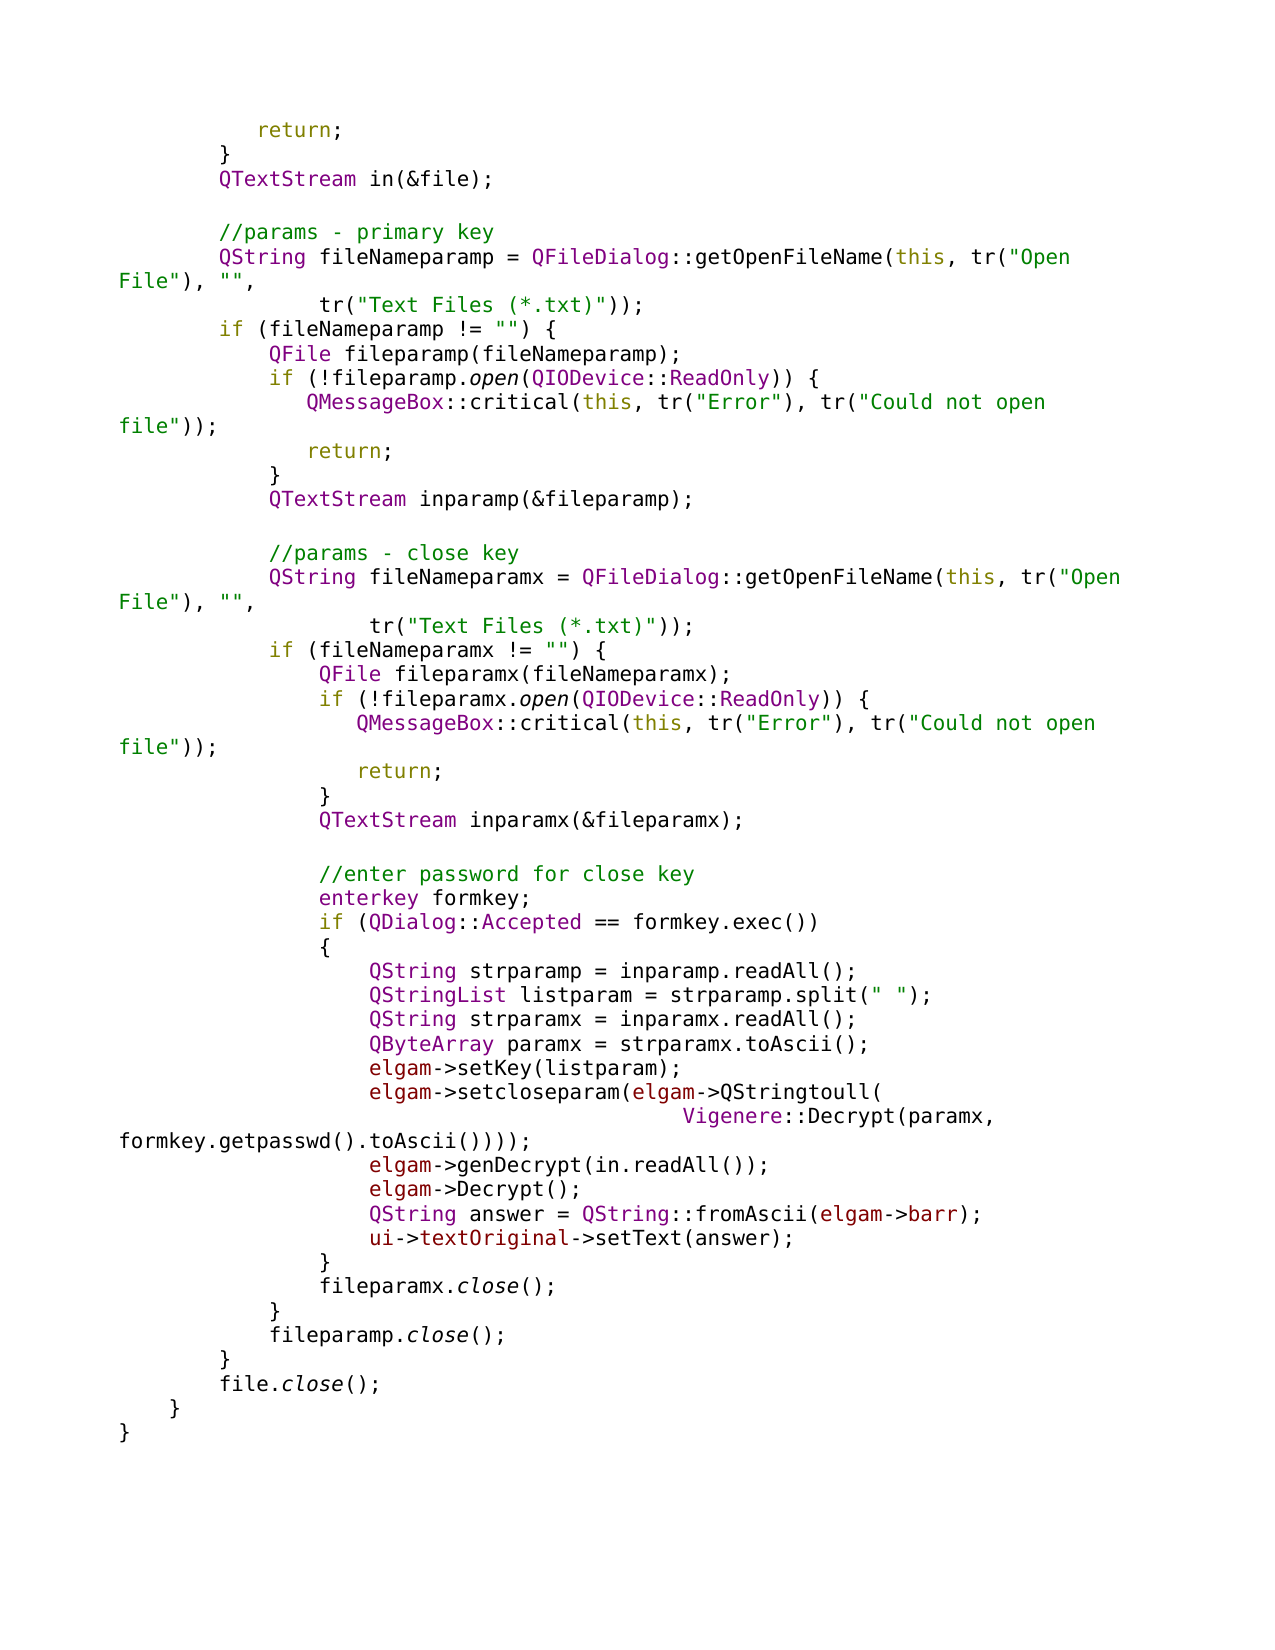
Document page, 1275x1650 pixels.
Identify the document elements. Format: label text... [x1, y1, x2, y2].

text if (!fileparamp.open(QIODevice::ReadOnly)) { [118, 366, 1157, 390]
text } [118, 784, 1157, 808]
text } [118, 1420, 1157, 1444]
text //params - primary key [118, 220, 1157, 245]
text if (fileNameparamp != "") { [118, 317, 1157, 342]
text QString answer = QString::fromAscii(elgam->barr); [118, 1202, 1157, 1226]
text QString fileNameparamx = QFileDialog::getOpenFileName(this, tr("Open File"), "", [118, 565, 1157, 614]
text QString strparamx = inparamx.readAll(); [118, 1007, 1157, 1032]
text ui->textOriginal->setText(answer); [118, 1226, 1157, 1250]
text QFile fileparamx(fileNameparamx); [118, 662, 1157, 687]
text QMessageBox::critical(this, tr("Error"), tr("Could not open file")); [118, 390, 1157, 439]
text QFile fileparamp(fileNameparamp); [118, 342, 1157, 366]
text } [118, 463, 1157, 487]
text if (!fileparamx.open(QIODevice::ReadOnly)) { [118, 687, 1157, 711]
text } [118, 1299, 1157, 1323]
text elgam->setcloseparam(elgam->QStringtoull( [118, 1080, 1157, 1104]
text QString fileNameparamp = QFileDialog::getOpenFileName(this, tr("Open File"), "", [118, 245, 1157, 293]
text QMessageBox::critical(this, tr("Error"), tr("Could not open file")); [118, 711, 1157, 759]
text elgam->genDecrypt(in.readAll()); [118, 1153, 1157, 1177]
text QStringList listparam = strparamp.split(" "); [118, 983, 1157, 1007]
text fileparamx.close(); [118, 1274, 1157, 1299]
text QTextStream inparamp(&fileparamp); [118, 487, 1157, 512]
text } [118, 1250, 1157, 1274]
text elgam->Decrypt(); [118, 1177, 1157, 1202]
text return; [118, 118, 1157, 142]
text tr("Text Files (*.txt)")); [118, 614, 1157, 638]
text elgam->setKey(listparam); [118, 1056, 1157, 1080]
text return; [118, 439, 1157, 463]
text //params - close key [118, 541, 1157, 565]
text } [118, 1396, 1157, 1420]
text QTextStream inparamx(&fileparamx); [118, 808, 1157, 832]
text QByteArray paramx = strparamx.toAscii(); [118, 1032, 1157, 1056]
text if (QDialog::Accepted == formkey.exec()) [118, 910, 1157, 935]
text } [118, 1347, 1157, 1372]
text Vigenere::Decrypt(paramx, formkey.getpasswd().toAscii()))); [118, 1104, 1157, 1153]
text fileparamp.close(); [118, 1323, 1157, 1347]
text { [118, 935, 1157, 959]
text tr("Text Files (*.txt)")); [118, 293, 1157, 317]
text } [118, 142, 1157, 167]
text //enter password for close key [118, 862, 1157, 886]
text if (fileNameparamx != "") { [118, 638, 1157, 662]
text QTextStream in(&file); [118, 167, 1157, 191]
text enterkey formkey; [118, 886, 1157, 910]
text QString strparamp = inparamp.readAll(); [118, 959, 1157, 983]
text return; [118, 759, 1157, 784]
text file.close(); [118, 1372, 1157, 1396]
